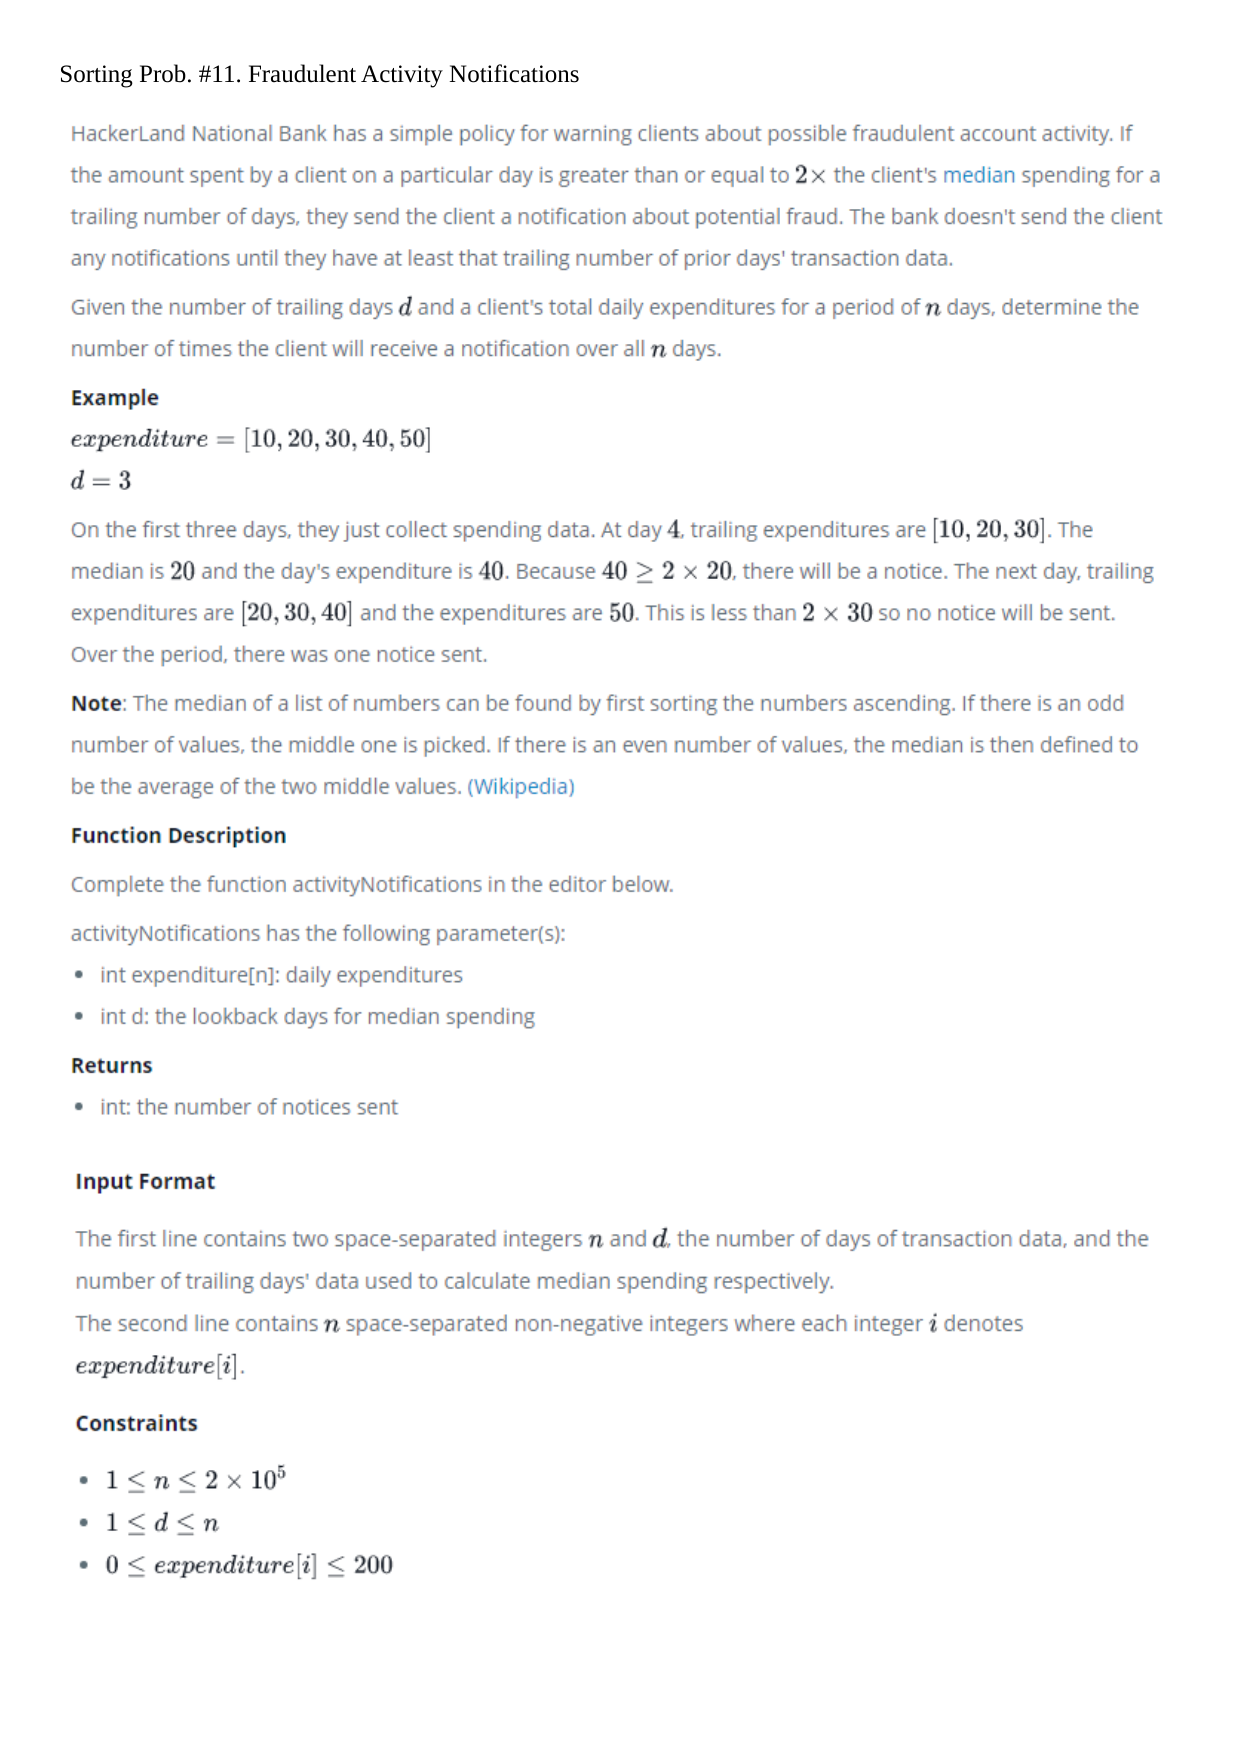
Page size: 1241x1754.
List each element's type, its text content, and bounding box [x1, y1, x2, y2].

picture [59, 1165, 1182, 1590]
text Sorting Prob. #11. Fraudulent Activity Notifications [59, 59, 1181, 116]
picture [59, 116, 1182, 1137]
